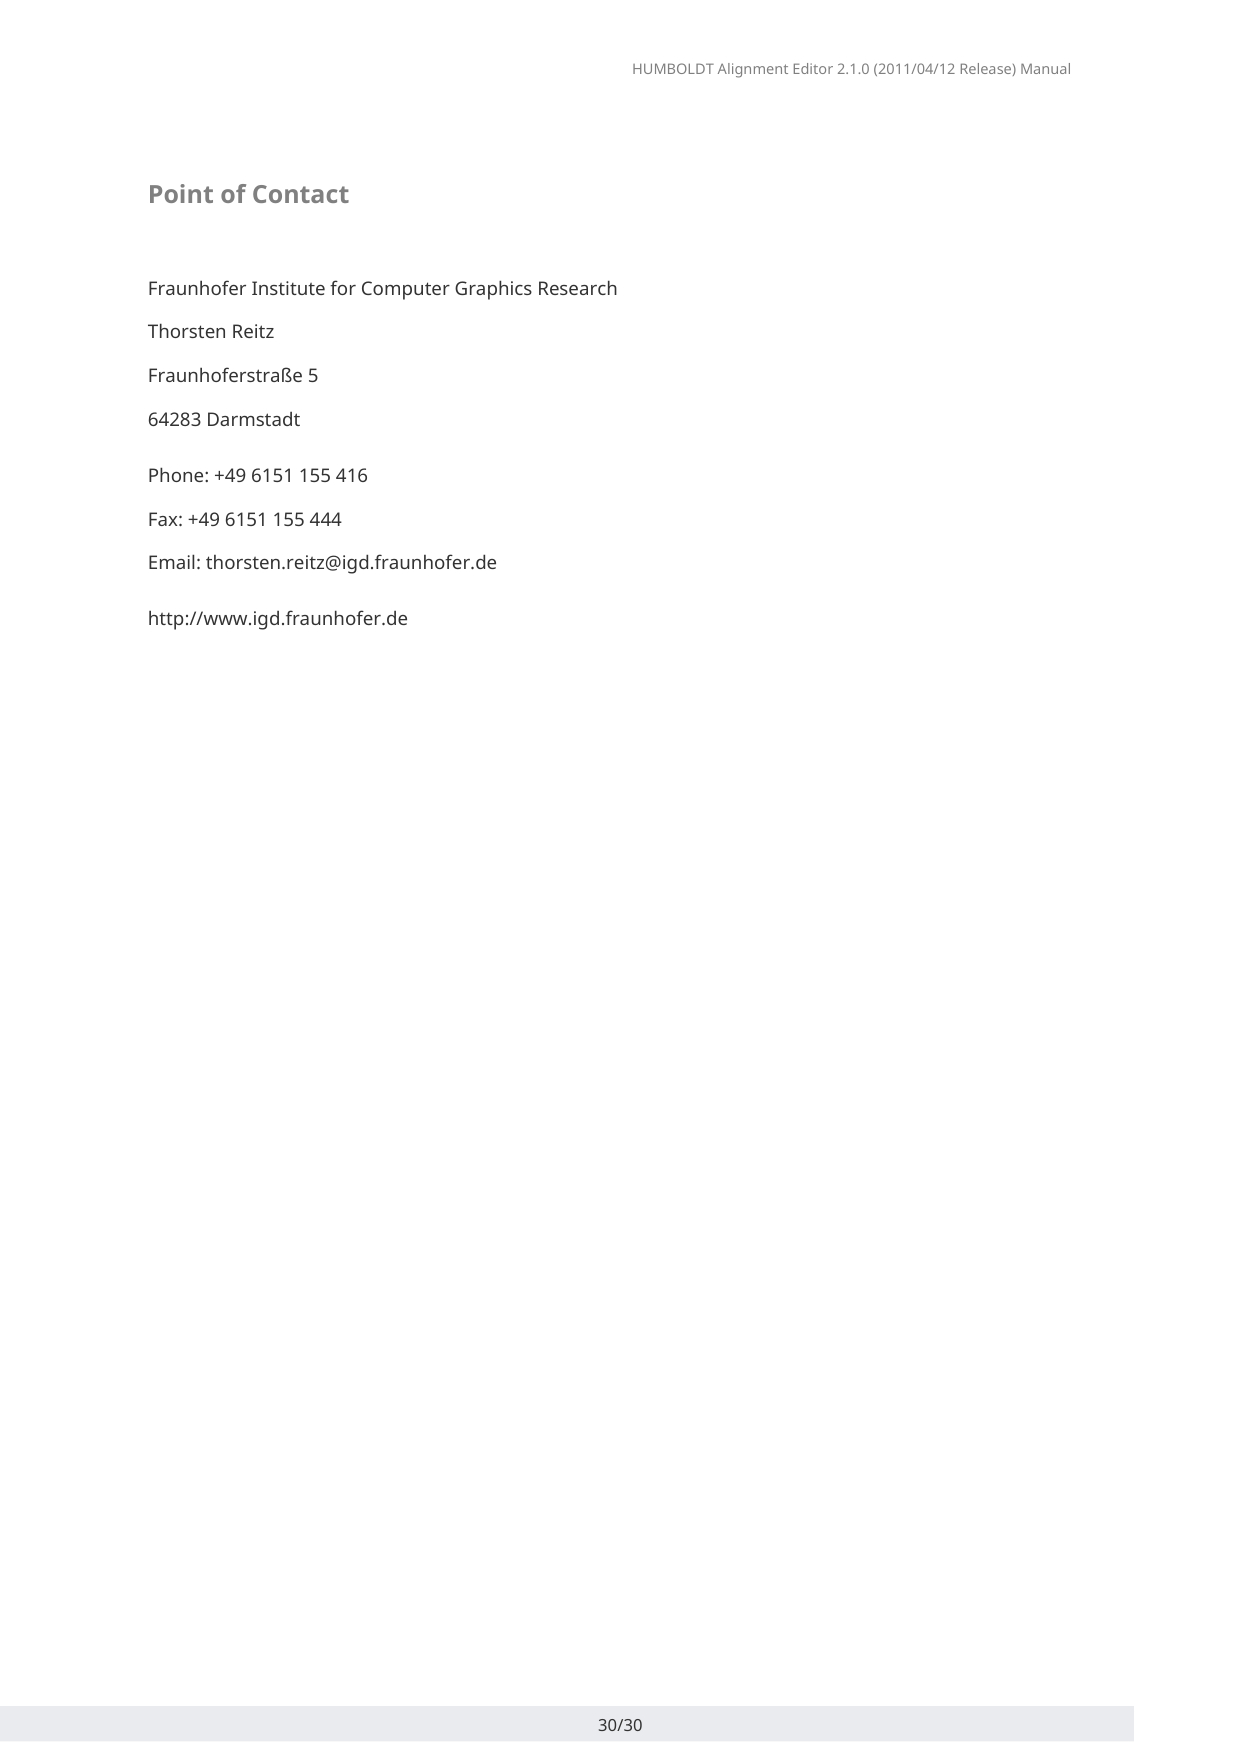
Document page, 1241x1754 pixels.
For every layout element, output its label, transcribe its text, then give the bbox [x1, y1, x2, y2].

text Phone: +49 6151 155 416 Fax: +49 6151 155 444 Email: thorsten.reitz@igd.fraunhofer.de [148, 462, 1092, 575]
text Fraunhofer Institute for Computer Graphics Research Thorsten Reitz Fraunhoferstraße 5 64283 Darmstadt [148, 275, 1092, 432]
subtitle Point of Contact [148, 177, 1092, 211]
text http://www.igd.fraunhofer.de [148, 605, 1092, 631]
